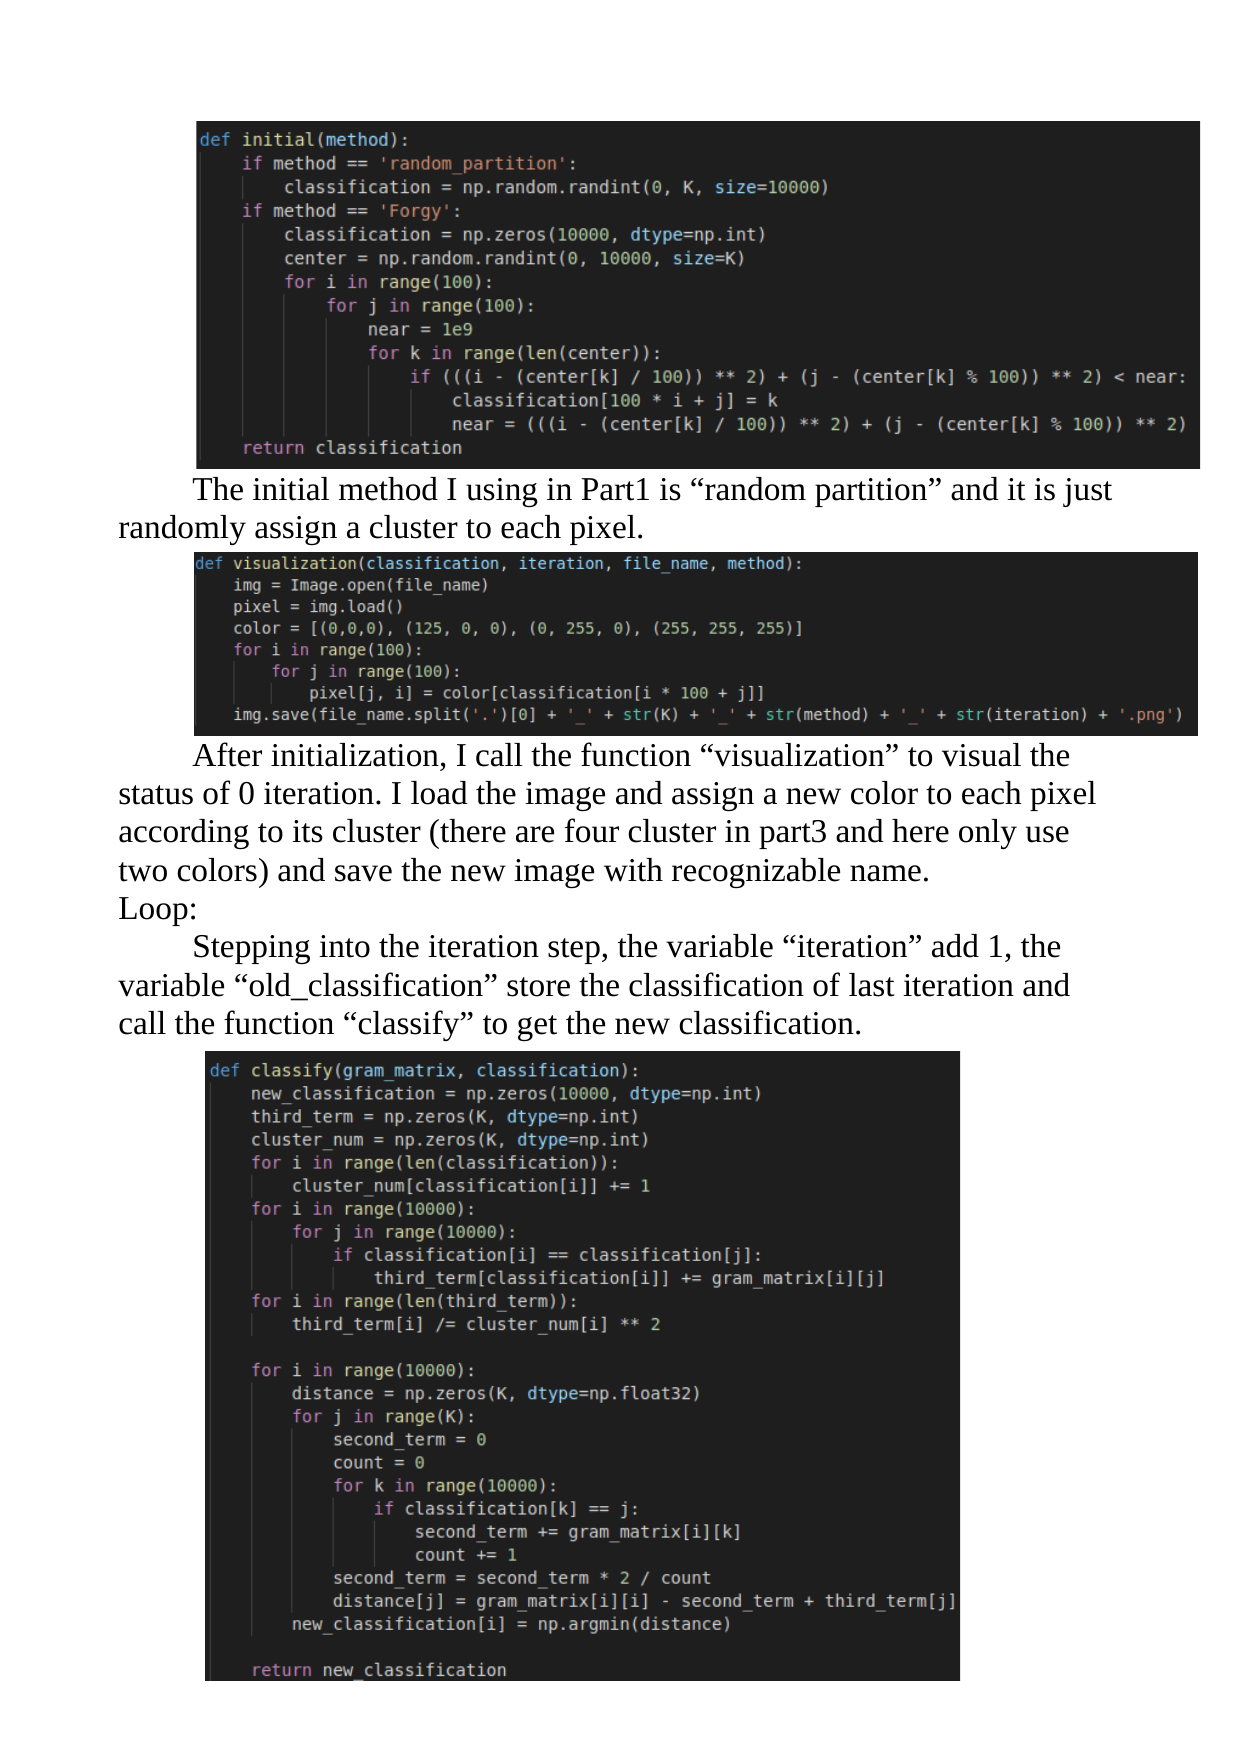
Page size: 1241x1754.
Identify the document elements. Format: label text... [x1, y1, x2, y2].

picture [196, 121, 1201, 469]
text After initialization, I call the function “visualization” to visual the status of 0 iteration. I load the image and assign a new color to each pixel according to its cluster (there are four cluster in part3 and here only use two colors) and save the new image with recognizable name. [118, 546, 1122, 888]
text Loop: [118, 888, 1122, 927]
picture [194, 552, 1198, 736]
picture [205, 1051, 961, 1681]
text The initial method I using in Part1 is “random partition” and it is just randomly assign a cluster to each pixel. [118, 118, 1122, 546]
text Stepping into the iteration step, the variable “iteration” add 1, the variable “old_classification” store the classification of last iteration and call the function “classify” to get the new classification. [118, 927, 1122, 1042]
